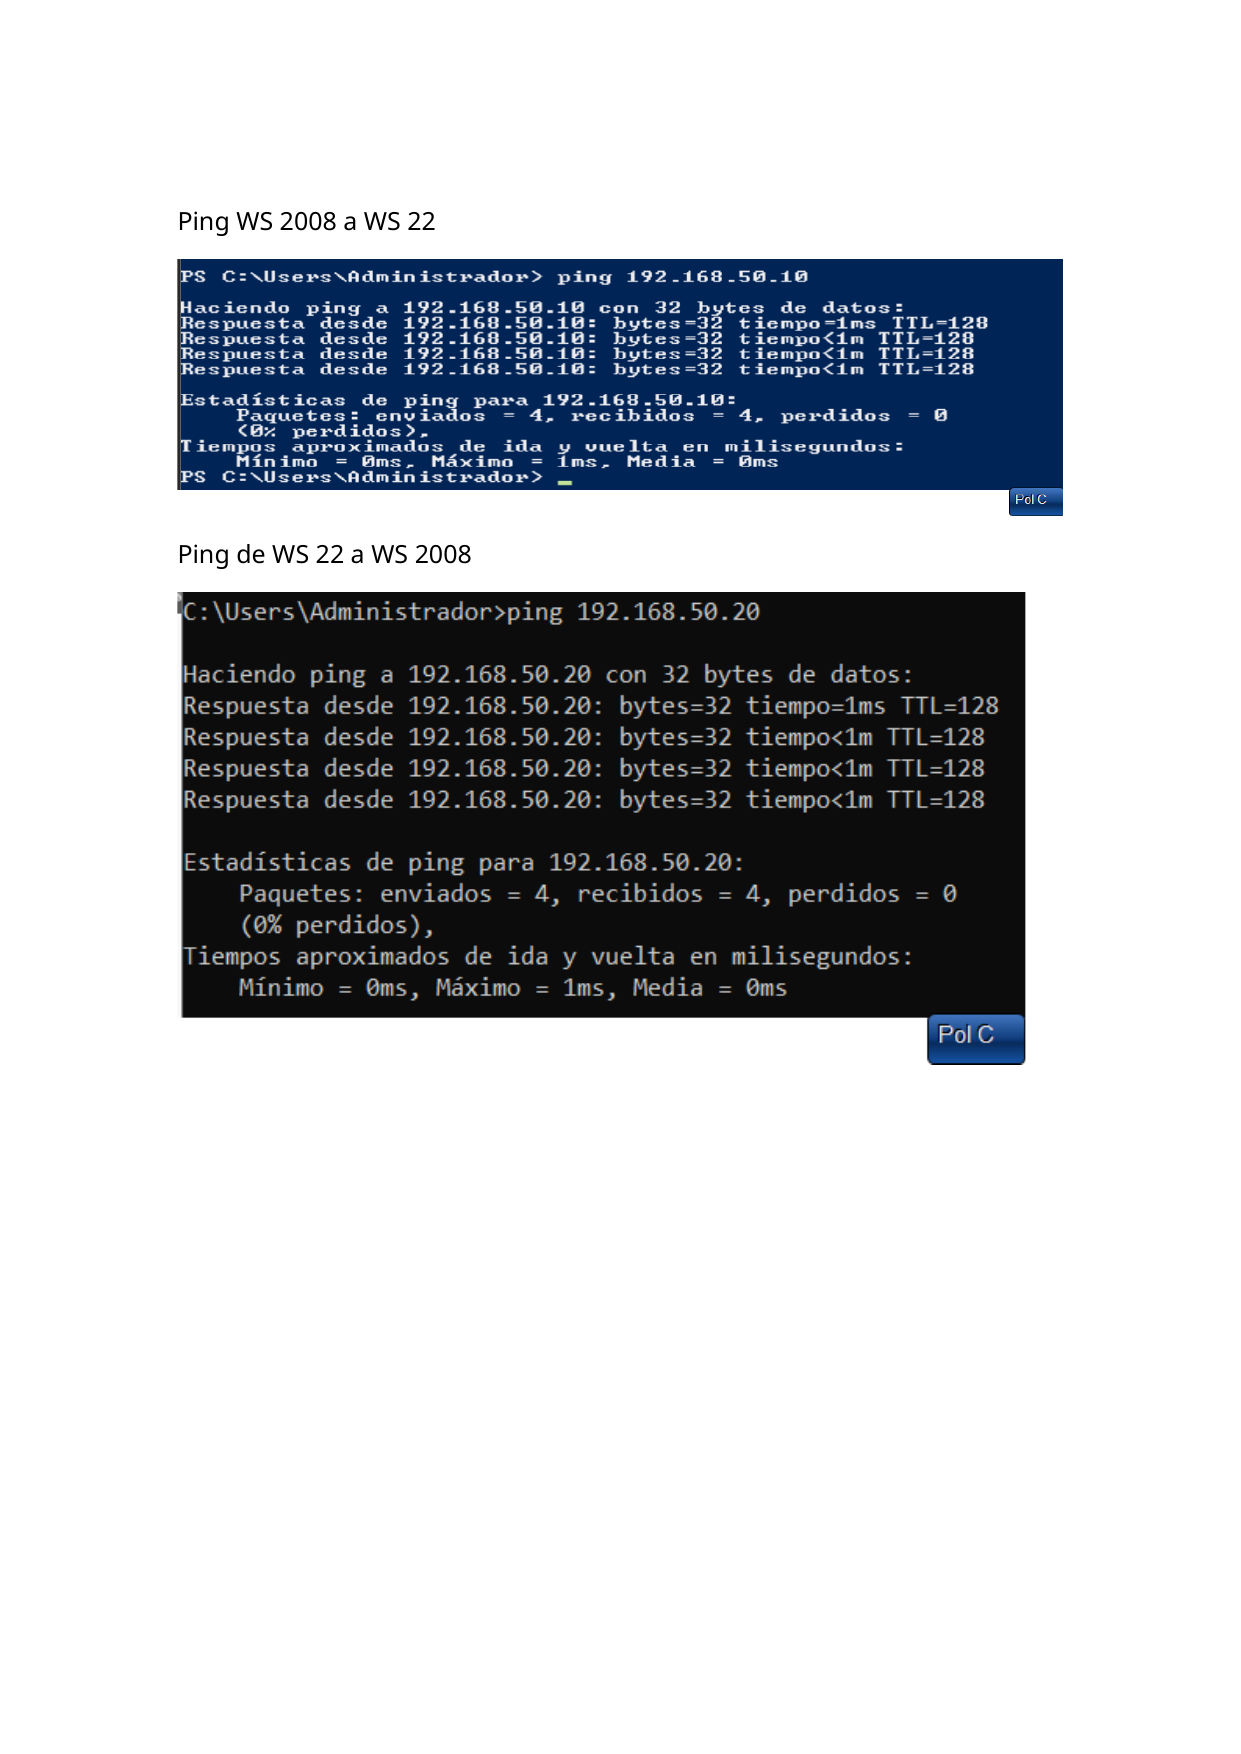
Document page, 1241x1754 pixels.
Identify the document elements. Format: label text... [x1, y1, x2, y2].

text Ping de WS 22 a WS 2008 [177, 537, 1063, 571]
text Ping WS 2008 a WS 22 [177, 203, 1063, 237]
